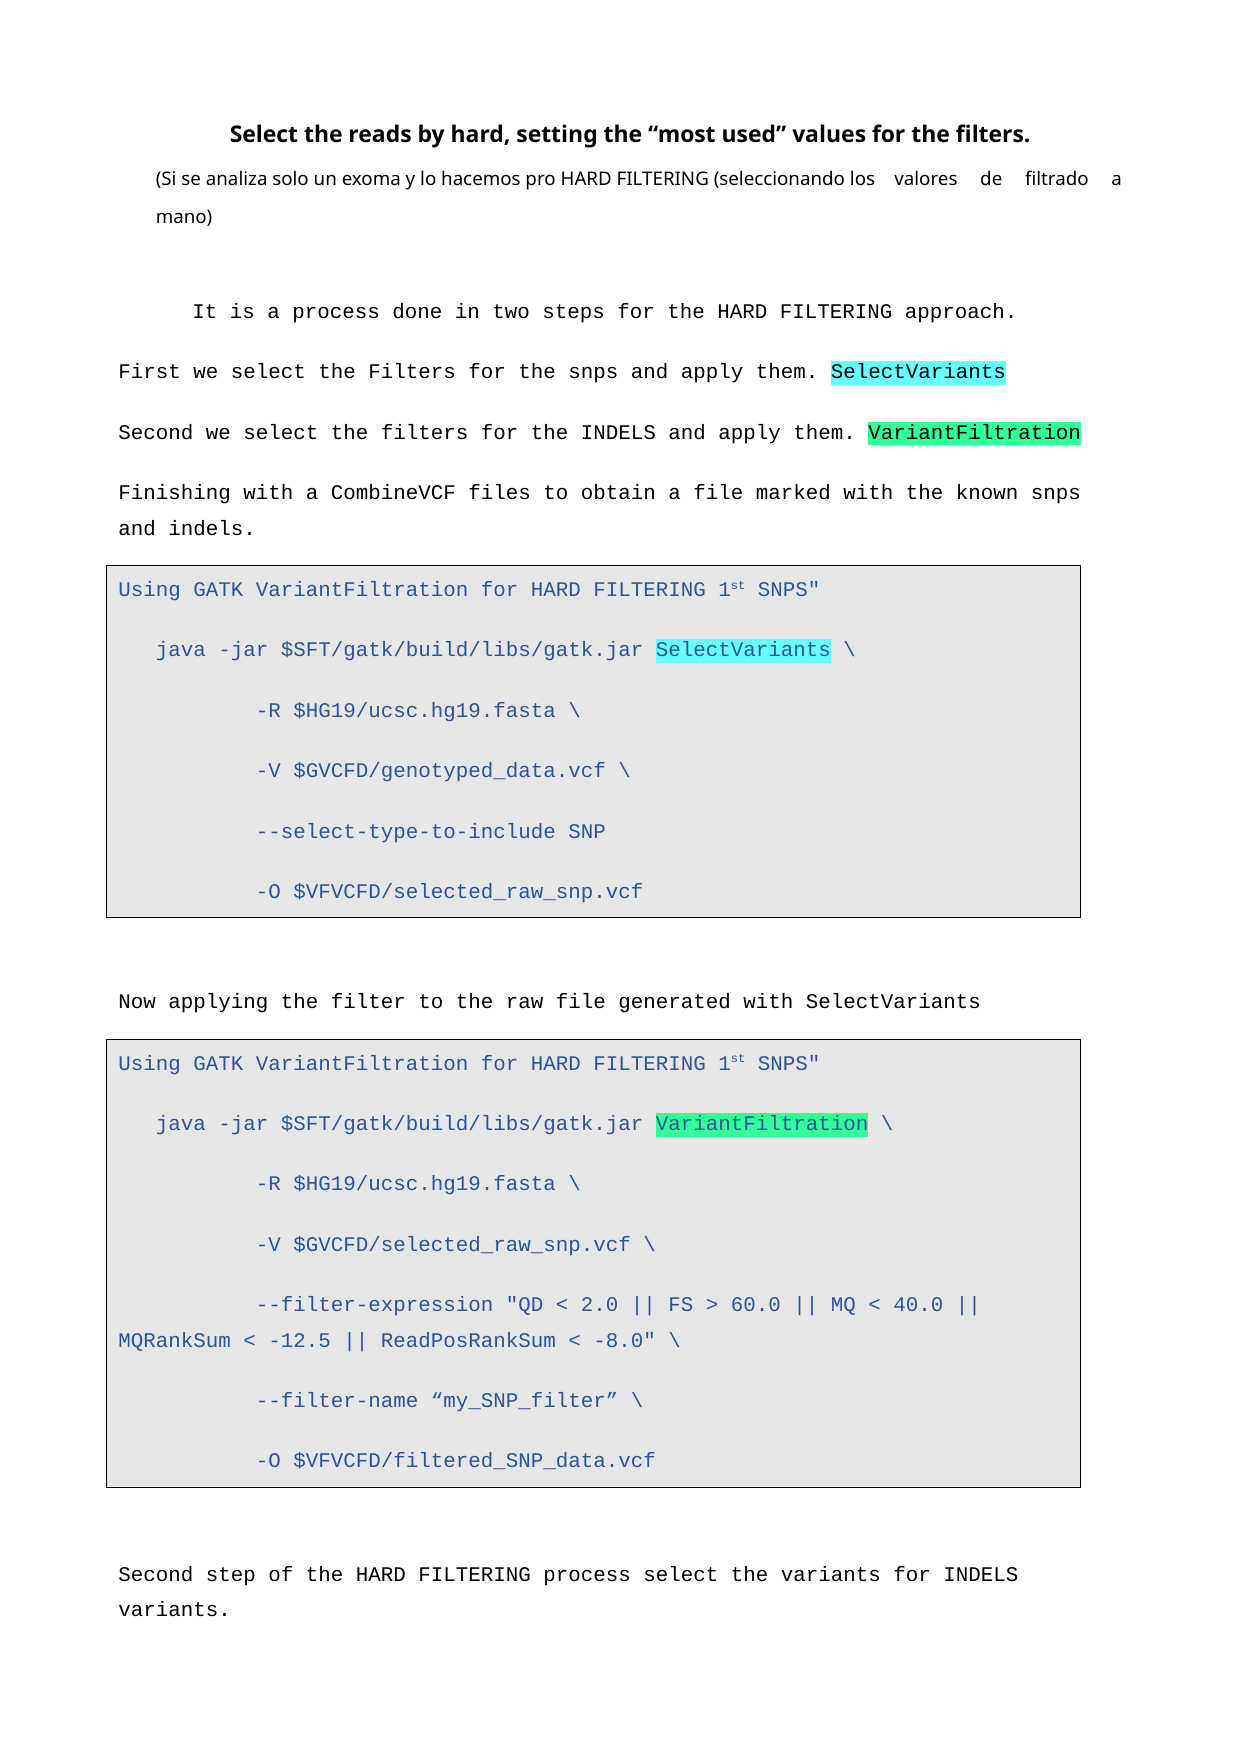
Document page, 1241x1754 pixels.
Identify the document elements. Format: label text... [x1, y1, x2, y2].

text It is a process done in two steps for the HARD FILTERING approach. [118, 301, 1122, 324]
text Select the reads by hard, setting the “most used” values for the filters. [156, 118, 1122, 149]
text First we select the Filters for the snps and apply them. SelectVariants [118, 361, 1122, 385]
text Finishing with a CombineVCF files to obtain a file marked with the known snps and indels. [118, 482, 1122, 541]
text (Si se analiza solo un exoma y lo hacemos pro HARD FILTERING (seleccionando los valores de filtrado a mano) [156, 165, 1122, 229]
table_header Using GATK VariantFiltration for HARD FILTERING 1st SNPS" java -jar $SFT/gatk/build/libs/gatk.jar SelectVariants \ -R $HG19/ucsc.hg19.fasta \ -V $GVCFD/genotyped_data.vcf \ --select-type-to-include SNP -O $VFVCFD/selected_raw_snp.vcf [107, 566, 1080, 917]
text Second we select the filters for the INDELS and apply them. VariantFiltration [118, 422, 1122, 445]
text Second step of the HARD FILTERING process select the variants for INDELS variants. [118, 1564, 1122, 1623]
table_header Using GATK VariantFiltration for HARD FILTERING 1st SNPS" java -jar $SFT/gatk/build/libs/gatk.jar VariantFiltration \ -R $HG19/ucsc.hg19.fasta \ -V $GVCFD/selected_raw_snp.vcf \ --filter-expression "QD < 2.0 || FS > 60.0 || MQ < 40.0 || MQRankSum < -12.5 || ReadPosRankSum < -8.0" \ --filter-name “my_SNP_filter” \ -O $VFVCFD/filtered_SNP_data.vcf [107, 1040, 1080, 1487]
text Now applying the filter to the raw file generated with SelectVariants [118, 991, 1122, 1015]
